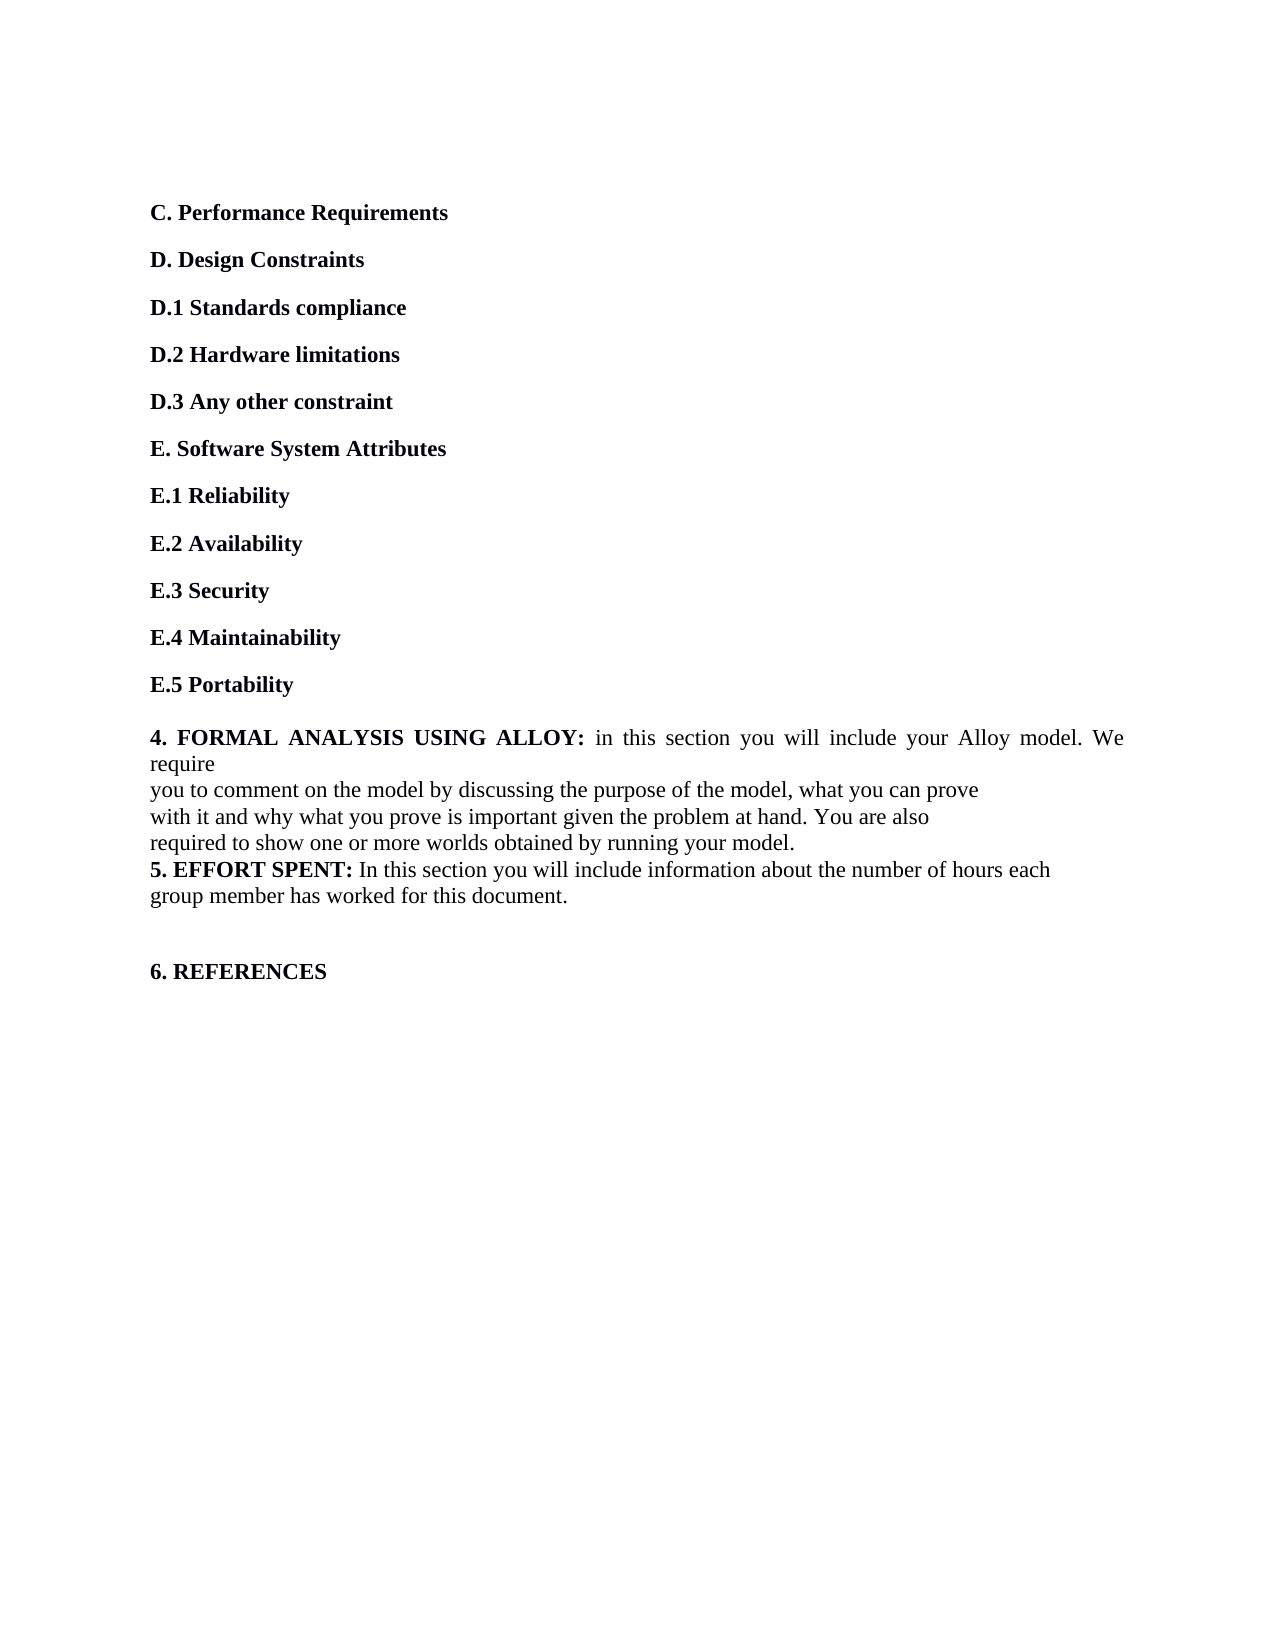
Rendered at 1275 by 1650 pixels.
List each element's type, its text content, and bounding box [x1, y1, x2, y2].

subtitle D.3 Any other constraint [150, 388, 1125, 414]
text you to comment on the model by discussing the purpose of the model, what you can prove [150, 777, 1125, 803]
subtitle E.1 Reliability [150, 482, 1125, 509]
subtitle E. Software System Attributes [150, 435, 1125, 462]
subtitle E.4 Maintainability [150, 624, 1125, 650]
subtitle E.2 Availability [150, 529, 1125, 556]
text required to show one or more worlds obtained by running your model. [150, 829, 1125, 856]
text with it and why what you prove is important given the problem at hand. You are also [150, 803, 1125, 829]
subtitle D.1 Standards compliance [150, 294, 1125, 320]
subtitle E.5 Portability [150, 671, 1125, 697]
subtitle D. Design Constraints [150, 246, 1125, 273]
subtitle E.3 Security [150, 577, 1125, 603]
text 5. EFFORT SPENT: In this section you will include information about the number of hours each [150, 856, 1125, 882]
subtitle D.2 Hardware limitations [150, 341, 1125, 367]
subtitle C. Performance Requirements [150, 199, 1125, 226]
text 4. FORMAL ANALYSIS USING ALLOY: in this section you will include your Alloy model. We require [150, 724, 1125, 777]
subtitle 6. REFERENCES [150, 958, 1125, 985]
text group member has worked for this document. [150, 882, 1125, 908]
